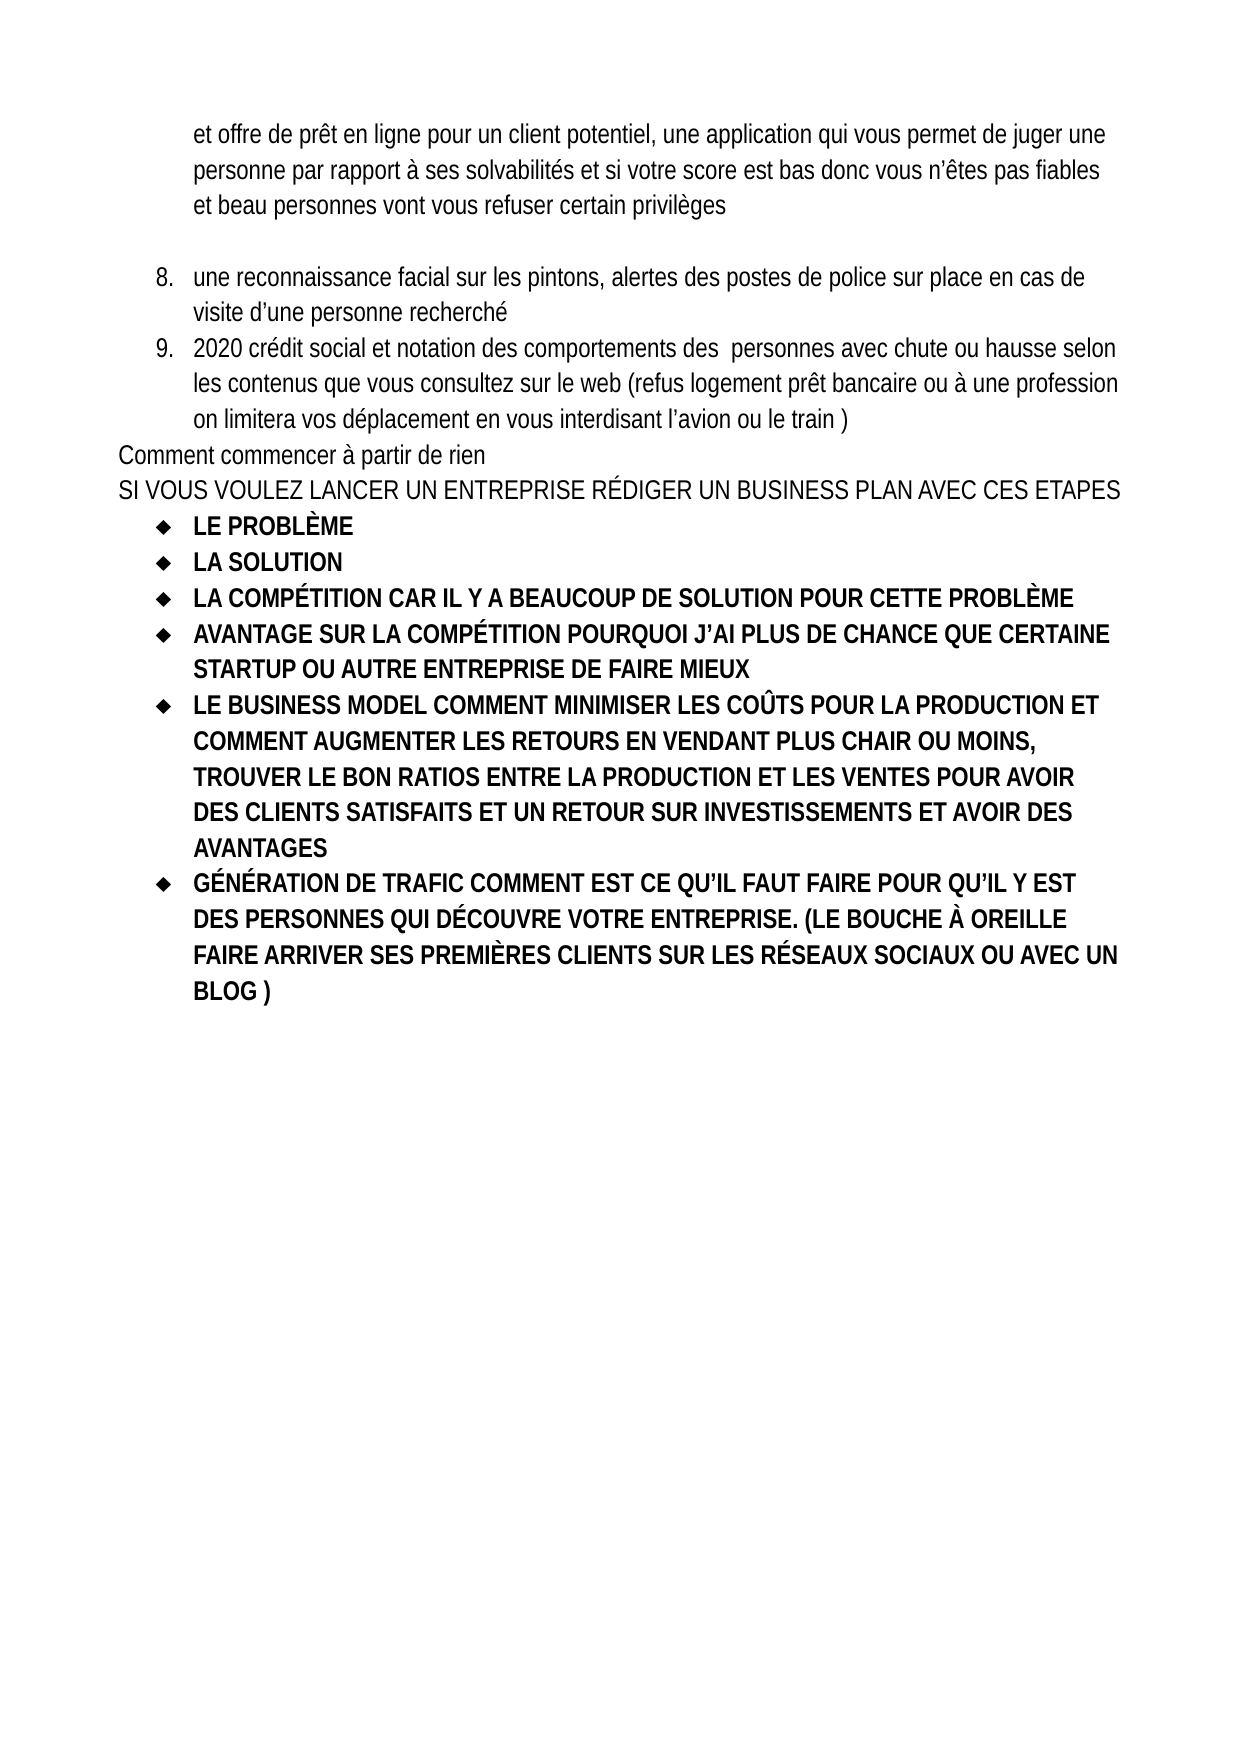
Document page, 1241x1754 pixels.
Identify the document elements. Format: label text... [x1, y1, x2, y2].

list LE BUSINESS MODEL COMMENT MINIMISER LES COÛTS POUR LA PRODUCTION ET COMMENT AUGMENTER LES RETOURS EN VENDANT PLUS CHAIR OU MOINS, TROUVER LE BON RATIOS ENTRE LA PRODUCTION ET LES VENTES POUR AVOIR DES CLIENTS SATISFAITS ET UN RETOUR SUR INVESTISSEMENTS ET AVOIR DES AVANTAGES [156, 689, 1122, 863]
text SI VOUS VOULEZ LANCER UN ENTREPRISE RÉDIGER UN BUSINESS PLAN AVEC CES ETAPES [118, 474, 1122, 505]
list LA SOLUTION [156, 546, 1122, 577]
list GÉNÉRATION DE TRAFIC COMMENT EST CE QU’IL FAUT FAIRE POUR QU’IL Y EST DES PERSONNES QUI DÉCOUVRE VOTRE ENTREPRISE. (LE BOUCHE À OREILLE FAIRE ARRIVER SES PREMIÈRES CLIENTS SUR LES RÉSEAUX SOCIAUX OU AVEC UN BLOG ) [156, 868, 1122, 1006]
list une reconnaissance facial sur les pintons, alertes des postes de police sur place en cas de visite d’une personne recherché [156, 261, 1122, 327]
list 2020 crédit social et notation des comportements des personnes avec chute ou hausse selon les contenus que vous consultez sur le web (refus logement prêt bancaire ou à une profession on limitera vos déplacement en vous interdisant l’avion ou le train ) [156, 332, 1122, 434]
list LA COMPÉTITION CAR IL Y A BEAUCOUP DE SOLUTION POUR CETTE PROBLÈME [156, 582, 1122, 613]
list AVANTAGE SUR LA COMPÉTITION POURQUOI J’AI PLUS DE CHANCE QUE CERTAINE STARTUP OU AUTRE ENTREPRISE DE FAIRE MIEUX [156, 618, 1122, 685]
text Comment commencer à partir de rien [118, 439, 1122, 470]
list LE PROBLÈME [156, 510, 1122, 541]
list et offre de prêt en ligne pour un client potentiel, une application qui vous permet de juger une personne par rapport à ses solvabilités et si votre score est bas donc vous n’êtes pas fiables et beau personnes vont vous refuser certain privilèges [156, 118, 1122, 220]
